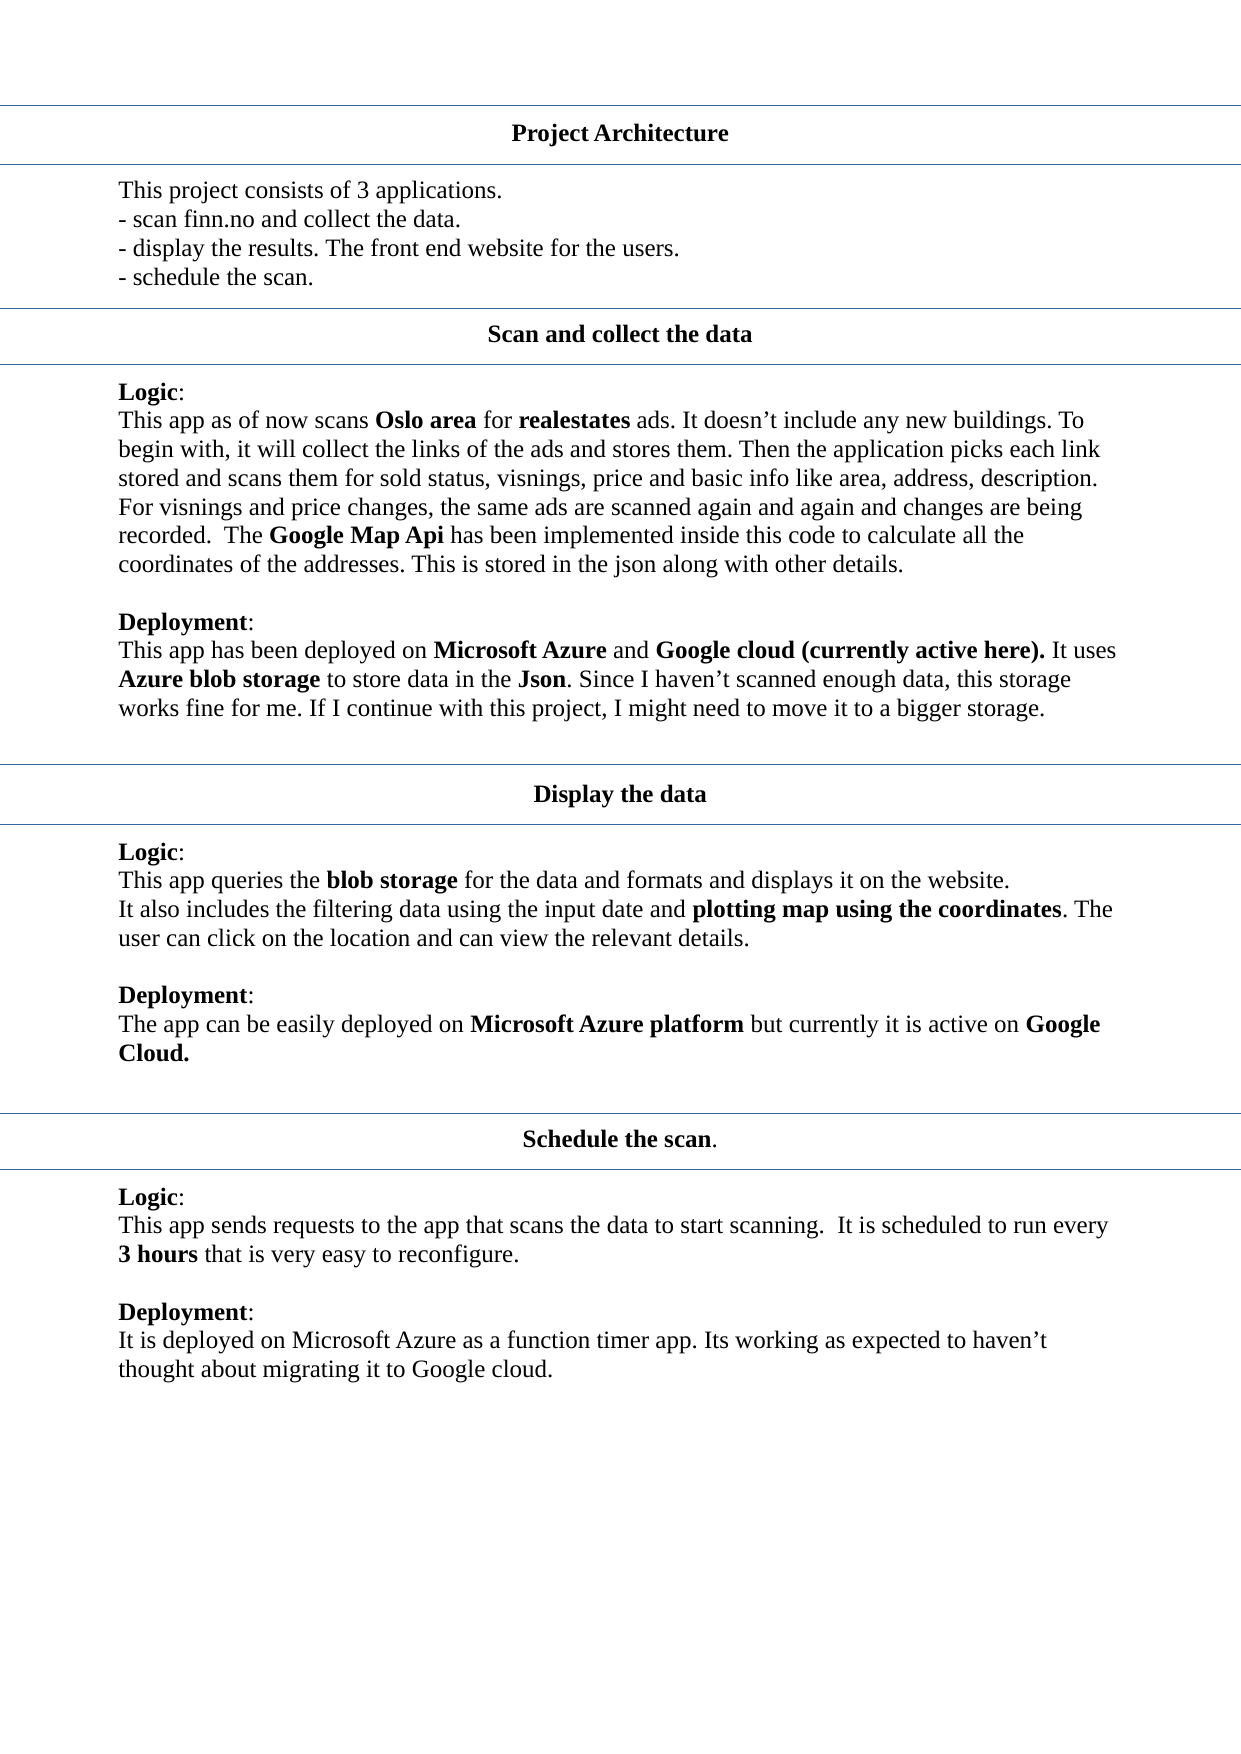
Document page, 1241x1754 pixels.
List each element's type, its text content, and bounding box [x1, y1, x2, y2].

text Display the data [118, 779, 1122, 808]
text For visnings and price changes, the same ads are scanned again and again and changes are being recorded. The Google Map Api has been implemented inside this code to calculate all the coordinates of the addresses. This is stored in the json along with other details. [118, 492, 1122, 578]
text The app can be easily deployed on Microsoft Azure platform but currently it is active on Google Cloud. [118, 1009, 1122, 1067]
text This app as of now scans Oslo area for realestates ads. It doesn’t include any new buildings. To begin with, it will collect the links of the ads and stores them. Then the application picks each link stored and scans them for sold status, visnings, price and basic info like area, address, description. [118, 406, 1122, 492]
text Logic: [118, 837, 1122, 866]
text It also includes the filtering data using the input date and plotting map using the coordinates. The user can click on the location and can view the relevant details. [118, 894, 1122, 952]
text Logic: [118, 377, 1122, 406]
text This app has been deployed on Microsoft Azure and Google cloud (currently active here). It uses [118, 636, 1122, 664]
text Deployment: [118, 1297, 1122, 1326]
text This app sends requests to the app that scans the data to start scanning. It is scheduled to run every 3 hours that is very easy to reconfigure. [118, 1211, 1122, 1268]
text Project Architecture [118, 118, 1122, 147]
text - schedule the scan. [118, 262, 1122, 291]
text This app queries the blob storage for the data and formats and displays it on the website. [118, 866, 1122, 894]
text Deployment: [118, 607, 1122, 636]
text - display the results. The front end website for the users. [118, 233, 1122, 262]
text Deployment: [118, 981, 1122, 1009]
text This project consists of 3 applications. [118, 176, 1122, 204]
text Logic: [118, 1182, 1122, 1211]
text - scan finn.no and collect the data. [118, 204, 1122, 233]
text Schedule the scan. [118, 1124, 1122, 1153]
text Azure blob storage to store data in the Json. Since I haven’t scanned enough data, this storage works fine for me. If I continue with this project, I might need to move it to a bigger storage. [118, 664, 1122, 722]
text It is deployed on Microsoft Azure as a function timer app. Its working as expected to haven’t thought about migrating it to Google cloud. [118, 1326, 1122, 1383]
text Scan and collect the data [118, 319, 1122, 348]
